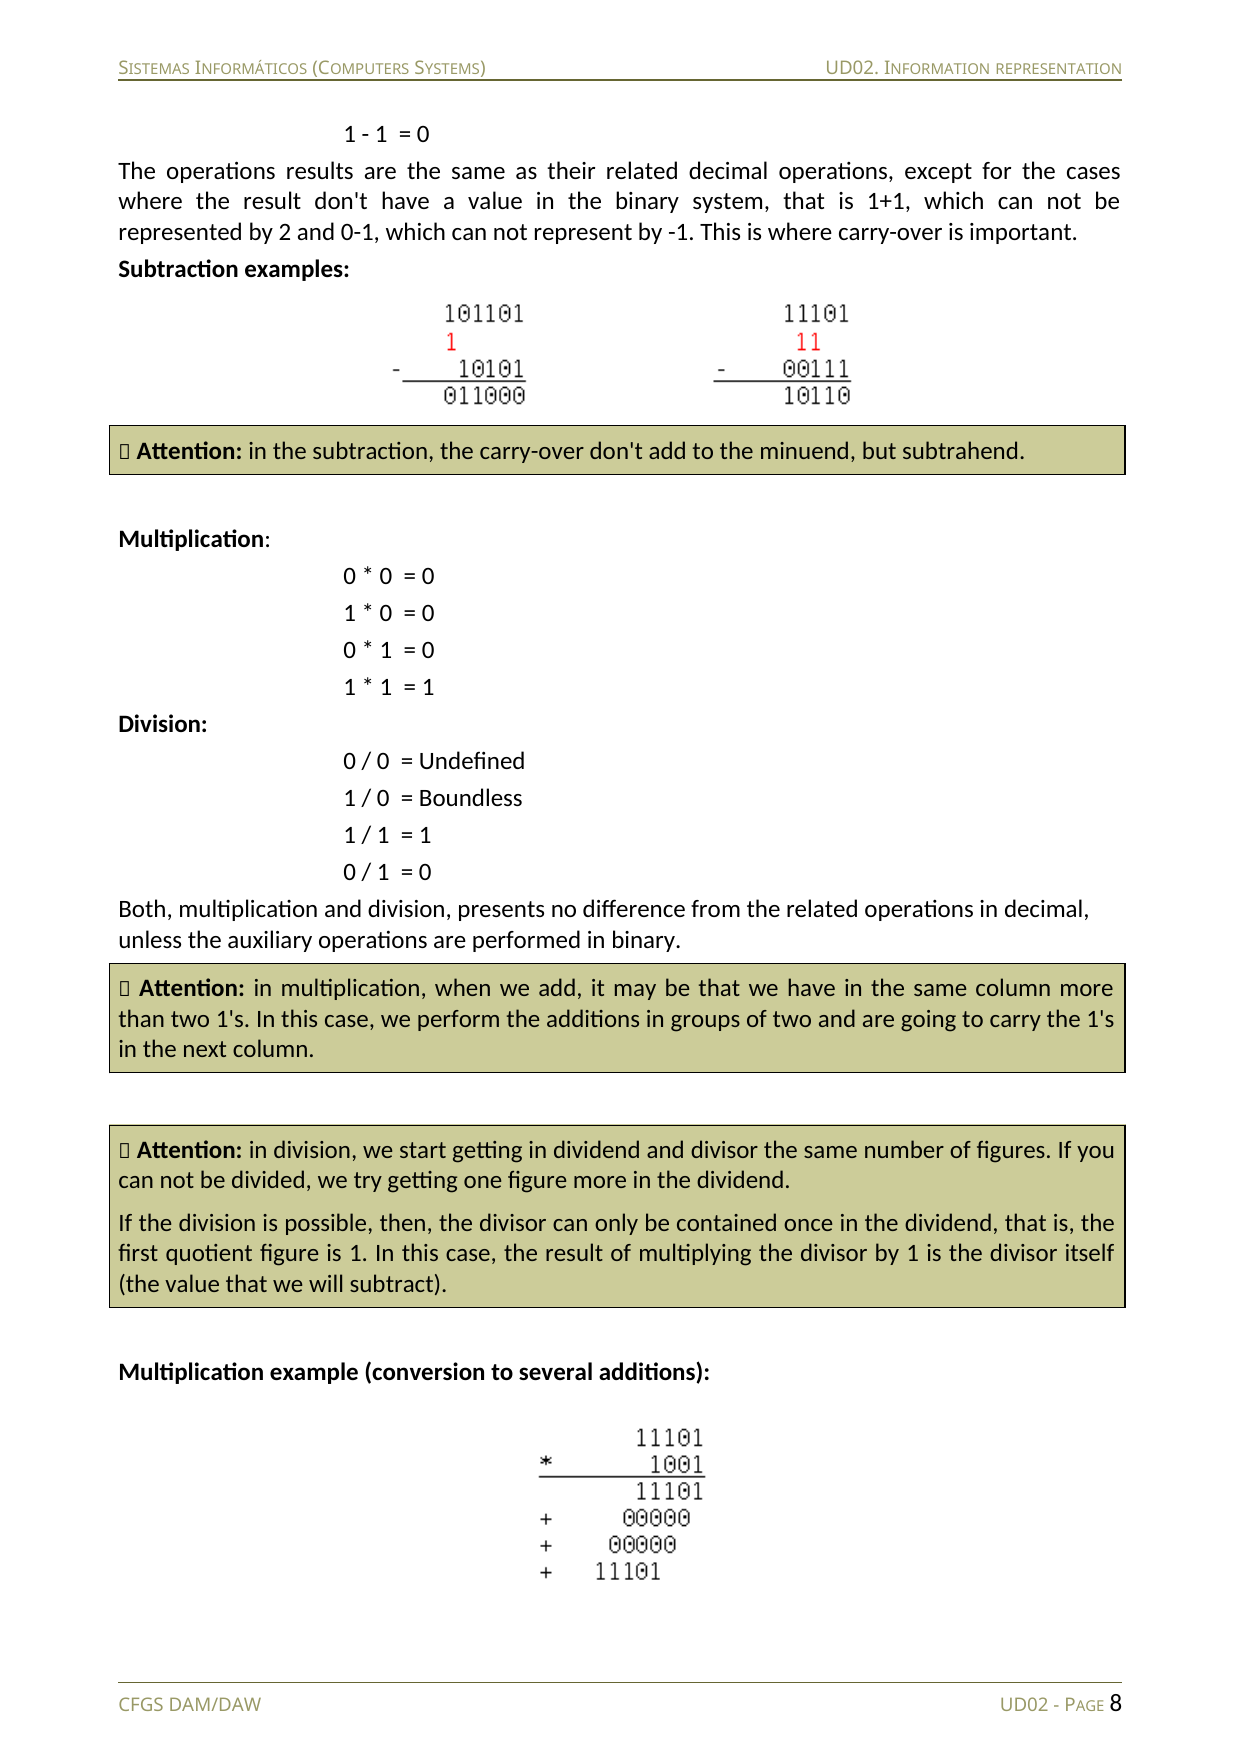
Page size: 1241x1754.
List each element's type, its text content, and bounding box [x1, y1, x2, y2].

text Subtraction examples: [118, 253, 1122, 283]
text Both, multiplication and division, presents no difference from the related operations in decimal, unless the auxiliary operations are performed in binary. [118, 893, 1122, 954]
text 1 * 0 = 0 [268, 597, 1122, 628]
text Multiplication example (conversion to several additions): [118, 1356, 1122, 1387]
text 1 / 0 = Boundless [268, 782, 1122, 813]
text 0 / 0 = Undefined [268, 745, 1122, 776]
text Division: [118, 708, 1122, 739]
picture [373, 290, 867, 417]
text 1 - 1 = 0 [268, 118, 1122, 148]
text 1 / 1 = 1 [268, 819, 1122, 850]
text 0 / 1 = 0 [268, 856, 1122, 887]
text 0 * 0 = 0 [268, 560, 1122, 591]
picture [500, 1393, 740, 1602]
text The operations results are the same as their related decimal operations, except for the cases where the result don't have a value in the binary system, that is 1+1, which can not be represented by 2 and 0-1, which can not represent by -1. This is where carry-over is important. [118, 155, 1122, 247]
text 0 * 1 = 0 [343, 634, 1122, 665]
text ❕ Attention: in multiplication, when we add, it may be that we have in the same column more than two 1's. In this case, we perform the additions in groups of two and are going to carry the 1's in the next column. [110, 964, 1124, 1072]
text ❕ Attention: in the subtraction, the carry-over don't add to the minuend, but subtrahend. [110, 426, 1124, 474]
text Multiplication: [118, 523, 1122, 554]
text 1 * 1 = 1 [268, 671, 1122, 702]
text If the division is possible, then, the divisor can only be contained once in the dividend, that is, the first quotient figure is 1. In this case, the result of multiplying the divisor by 1 is the divisor itself (the value that we will subtract). [110, 1197, 1124, 1307]
text ❕ Attention: in division, we start getting in dividend and divisor the same number of figures. If you can not be divided, we try getting one figure more in the dividend. [110, 1126, 1124, 1195]
